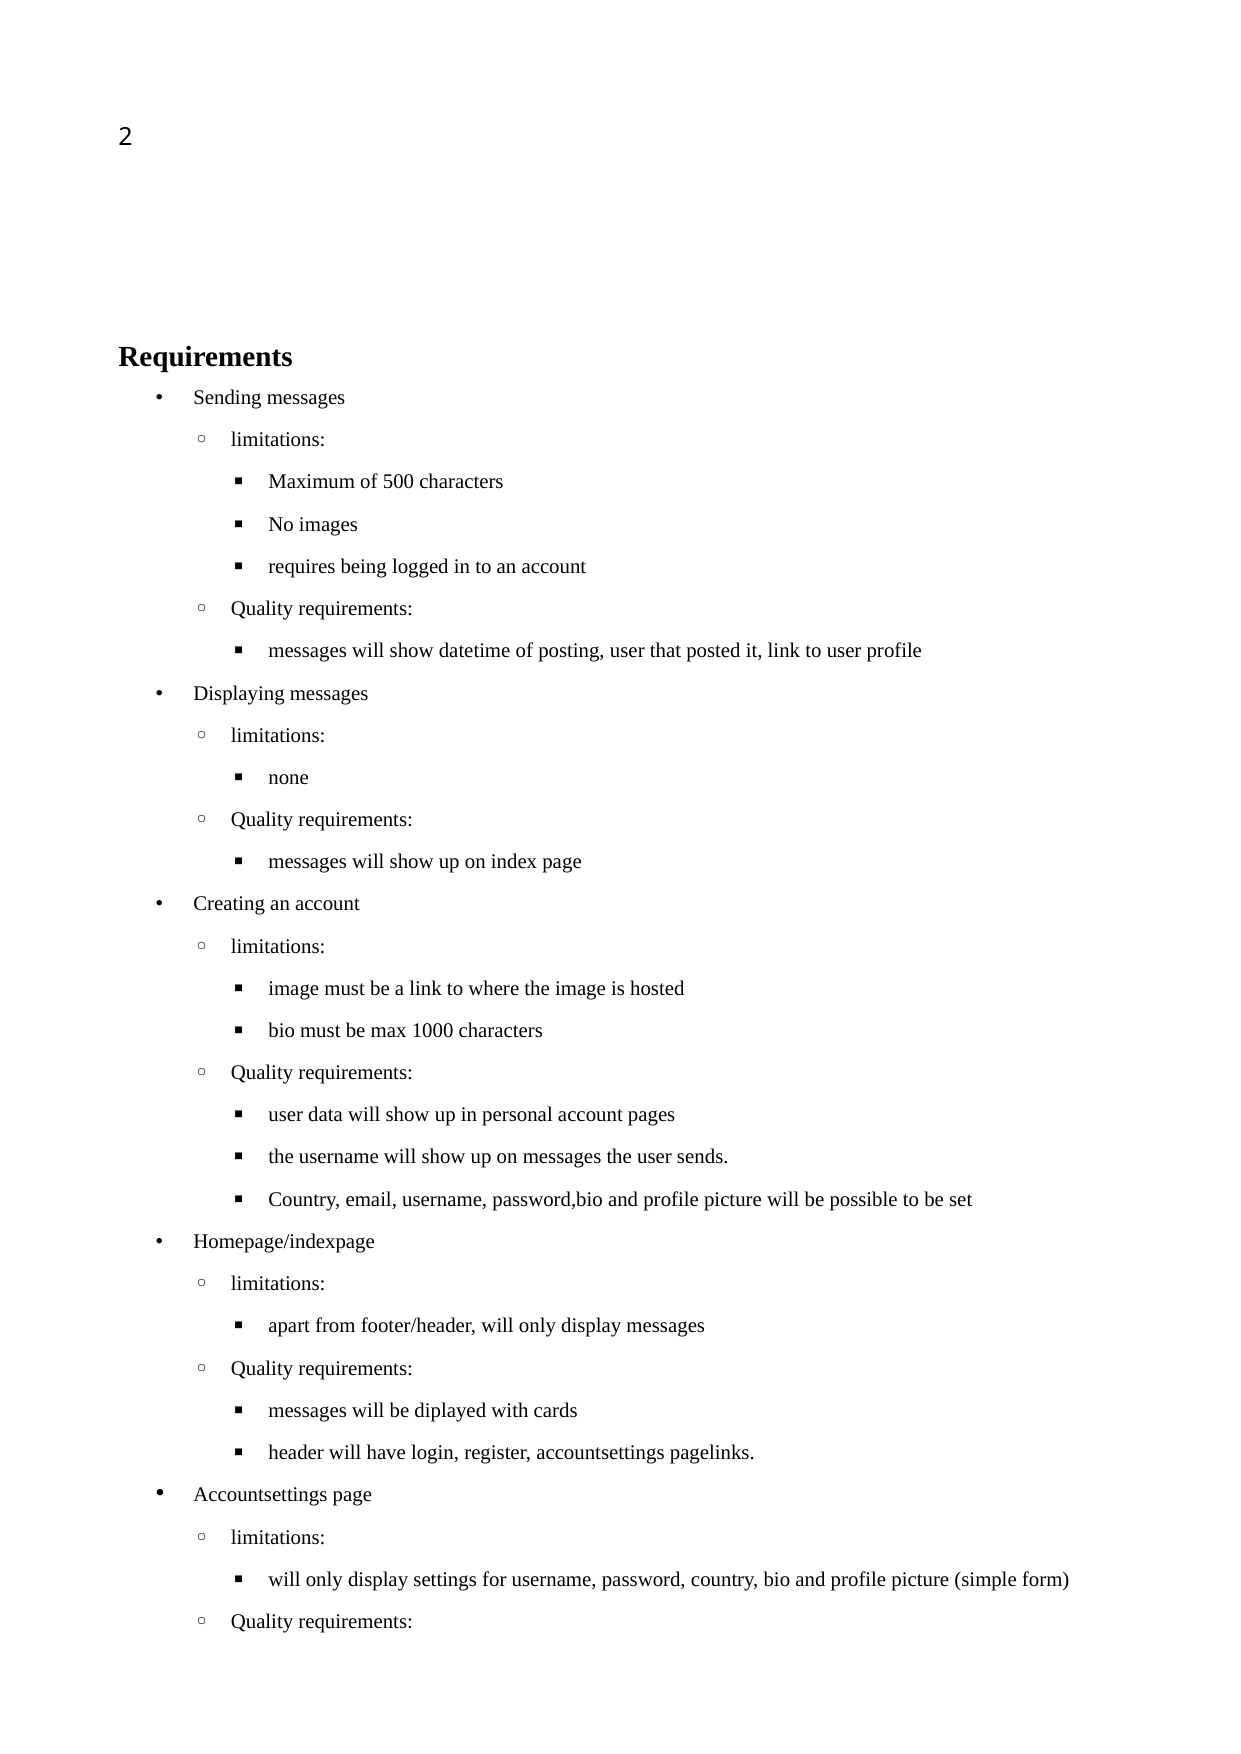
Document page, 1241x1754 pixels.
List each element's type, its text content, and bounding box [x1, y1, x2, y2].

list Quality requirements: [193, 1060, 1122, 1084]
list Displaying messages [156, 680, 1122, 704]
list limitations: [193, 723, 1122, 747]
list bio must be max 1000 characters [231, 1018, 1122, 1042]
list Sending messages [156, 385, 1122, 409]
list Quality requirements: [193, 596, 1122, 620]
list Maximum of 500 characters [231, 469, 1122, 493]
list the username will show up on messages the user sends. [231, 1144, 1122, 1168]
subtitle Requirements [118, 339, 1122, 373]
list limitations: [193, 1271, 1122, 1295]
list will only display settings for username, password, country, bio and profile picture (simple form) [231, 1567, 1122, 1591]
list Homepage/indexpage [156, 1229, 1122, 1253]
list Country, email, username, password,bio and profile picture will be possible to be set [231, 1187, 1122, 1211]
list user data will show up in personal account pages [231, 1102, 1122, 1126]
list messages will show up on index page [231, 849, 1122, 873]
list Quality requirements: [193, 1609, 1122, 1633]
list No images [231, 512, 1122, 536]
list limitations: [193, 427, 1122, 451]
list requires being logged in to an account [231, 554, 1122, 578]
list Quality requirements: [193, 807, 1122, 831]
list limitations: [193, 1525, 1122, 1549]
list messages will be diplayed with cards [231, 1398, 1122, 1422]
list messages will show datetime of posting, user that posted it, link to user profile [231, 638, 1122, 662]
list limitations: [193, 933, 1122, 958]
list Quality requirements: [193, 1355, 1122, 1379]
list Creating an account [156, 891, 1122, 915]
list none [231, 765, 1122, 789]
list apart from footer/header, will only display messages [231, 1313, 1122, 1337]
list Accountsettings page [156, 1482, 1122, 1507]
list image must be a link to where the image is hosted [231, 976, 1122, 1000]
list header will have login, register, accountsettings pagelinks. [231, 1440, 1122, 1464]
